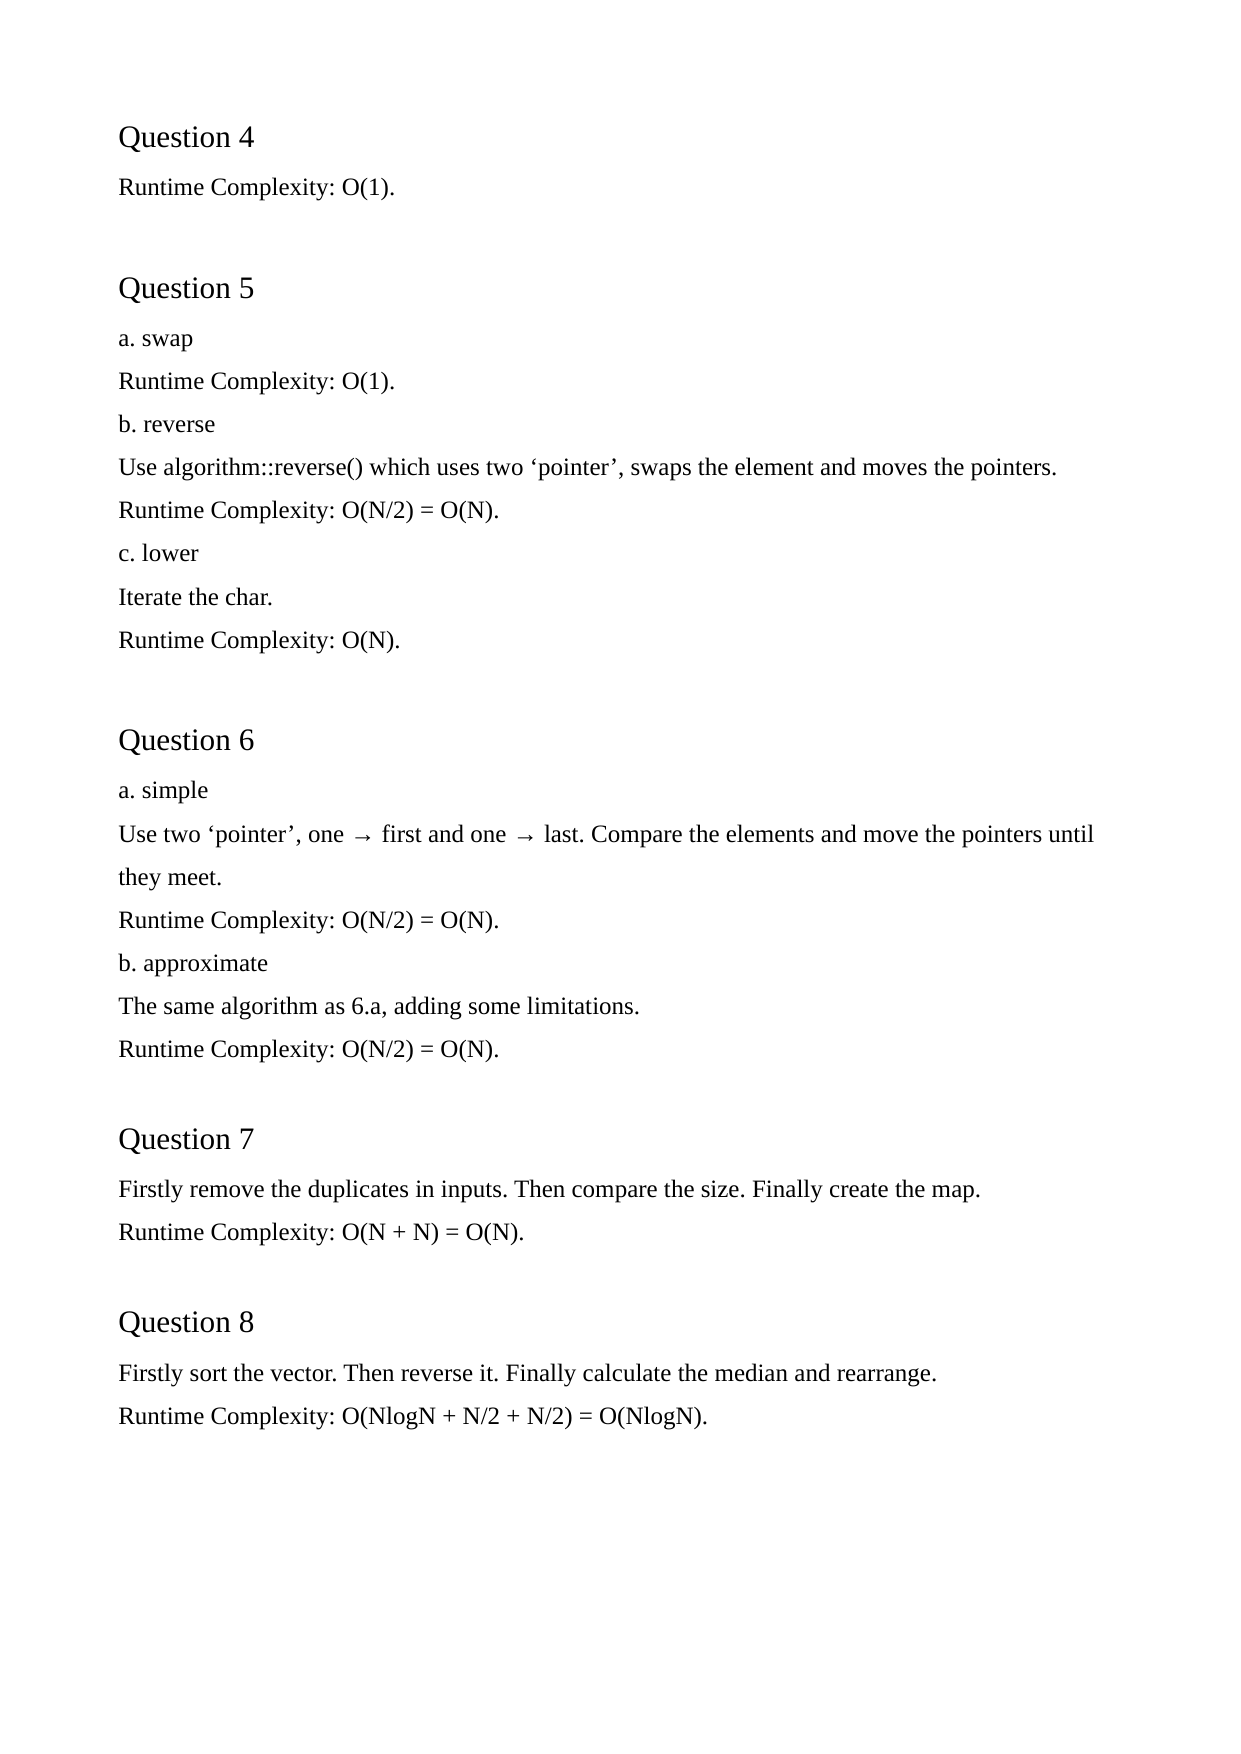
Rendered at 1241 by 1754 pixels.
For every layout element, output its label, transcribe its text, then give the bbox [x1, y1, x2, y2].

text Question 5 [118, 269, 1122, 305]
text Runtime Complexity: O(1). [118, 366, 1122, 395]
text Firstly remove the duplicates in inputs. Then compare the size. Finally create the map. [118, 1174, 1122, 1203]
text Firstly sort the vector. Then reverse it. Finally calculate the median and rearrange. [118, 1358, 1122, 1386]
text Runtime Complexity: O(N). [118, 625, 1122, 653]
text Runtime Complexity: O(N/2) = O(N). [118, 495, 1122, 524]
text Runtime Complexity: O(N + N) = O(N). [118, 1217, 1122, 1246]
text b. reverse [118, 409, 1122, 438]
text Runtime Complexity: O(NlogN + N/2 + N/2) = O(NlogN). [118, 1401, 1122, 1429]
text Runtime Complexity: O(1). [118, 172, 1122, 201]
text Question 8 [118, 1304, 1122, 1340]
text b. approximate [118, 948, 1122, 977]
text Use algorithm::reverse() which uses two ‘pointer’, swaps the element and moves the pointers. [118, 452, 1122, 481]
text c. lower [118, 538, 1122, 567]
text The same algorithm as 6.a, adding some limitations. [118, 991, 1122, 1020]
text Question 6 [118, 722, 1122, 758]
text a. swap [118, 323, 1122, 352]
text Question 7 [118, 1121, 1122, 1156]
text Runtime Complexity: O(N/2) = O(N). [118, 1034, 1122, 1063]
text Use two ‘pointer’, one → first and one → last. Compare the elements and move the pointers until they meet. [118, 819, 1122, 891]
text Iterate the char. [118, 582, 1122, 610]
text a. simple [118, 776, 1122, 804]
text Runtime Complexity: O(N/2) = O(N). [118, 905, 1122, 934]
text Question 4 [118, 118, 1122, 154]
